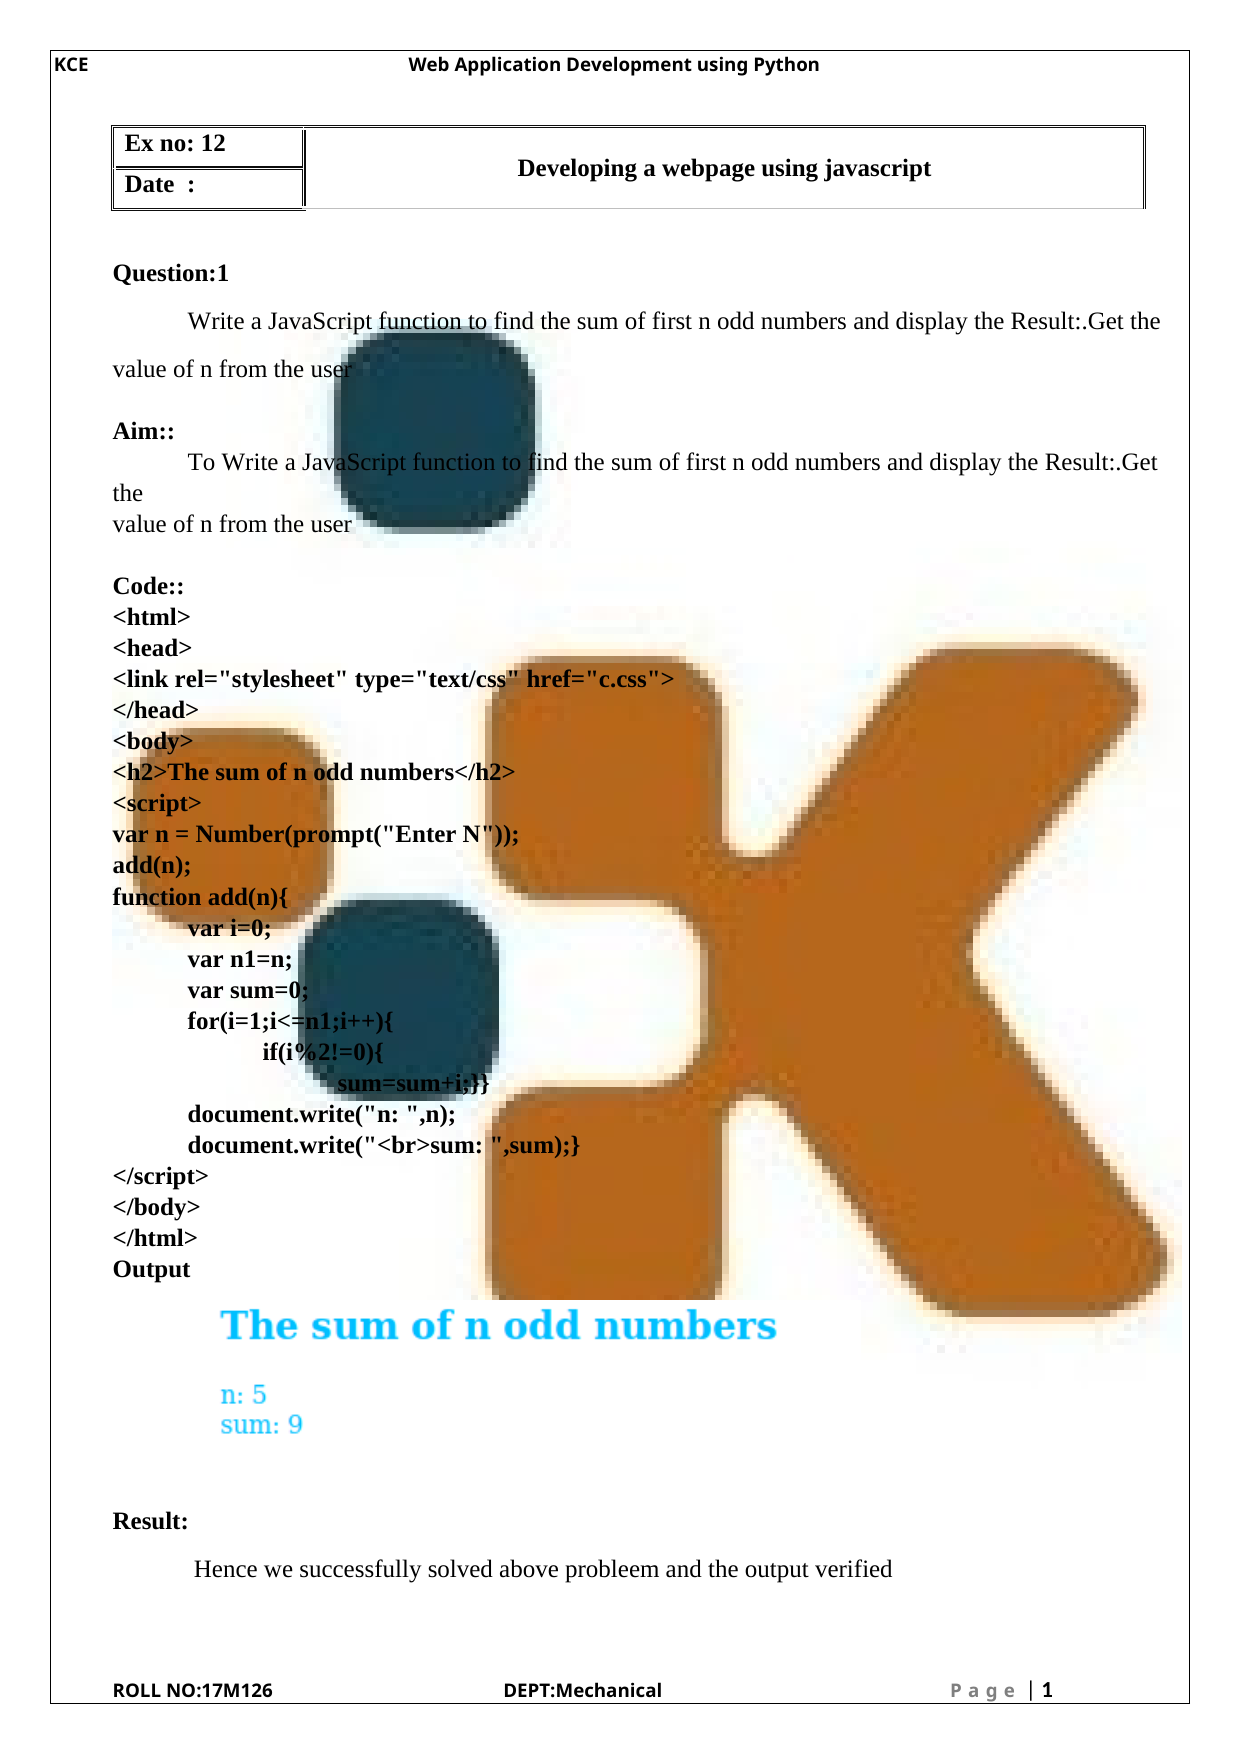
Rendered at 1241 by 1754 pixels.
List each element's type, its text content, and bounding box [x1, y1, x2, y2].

picture [112, 319, 1182, 1459]
text document.write("n: ",n); [112, 1099, 1181, 1128]
text Hence we successfully solved above probleem and the output verified [112, 1554, 1181, 1583]
text </body> [112, 1192, 1181, 1221]
text Aim:: [112, 416, 1181, 445]
text value of n from the user [112, 509, 1181, 538]
text Question:1 [112, 258, 1181, 287]
text Result: [112, 1506, 1181, 1535]
text var sum=0; [112, 975, 1181, 1003]
text sum=sum+i;}} [112, 1068, 1181, 1097]
text <html> [112, 602, 1181, 631]
table_header Ex no: 12 [113, 126, 304, 166]
text <h2>The sum of n odd numbers</h2> [112, 757, 1181, 786]
text var n = Number(prompt("Enter N")); [112, 819, 1181, 848]
text </html> [112, 1223, 1181, 1252]
text <body> [112, 726, 1181, 755]
text <head> [112, 633, 1181, 662]
text Write a JavaScript function to find the sum of first n odd numbers and display the Result:.Get the [112, 306, 1181, 335]
text <script> [112, 788, 1181, 817]
text Output [112, 1254, 1181, 1283]
text add(n); [112, 851, 1181, 879]
text value of n from the user [112, 354, 1181, 383]
text var i=0; [112, 913, 1181, 941]
text </script> [112, 1161, 1181, 1190]
table_header Developing a webpage using javascript [304, 128, 1143, 208]
table_cell Date : [114, 166, 304, 208]
text To Write a JavaScript function to find the sum of first n odd numbers and display the Result:.Get the [112, 447, 1181, 507]
text for(i=1;i<=n1;i++){ [112, 1006, 1181, 1034]
text Code:: [112, 571, 1181, 600]
text <link rel="stylesheet" type="text/css" href="c.css"> [112, 664, 1181, 693]
text if(i%2!=0){ [112, 1037, 1181, 1066]
text var n1=n; [112, 944, 1181, 972]
text document.write("<br>sum: ",sum);} [112, 1130, 1181, 1159]
text </head> [112, 695, 1181, 724]
text function add(n){ [112, 882, 1181, 910]
